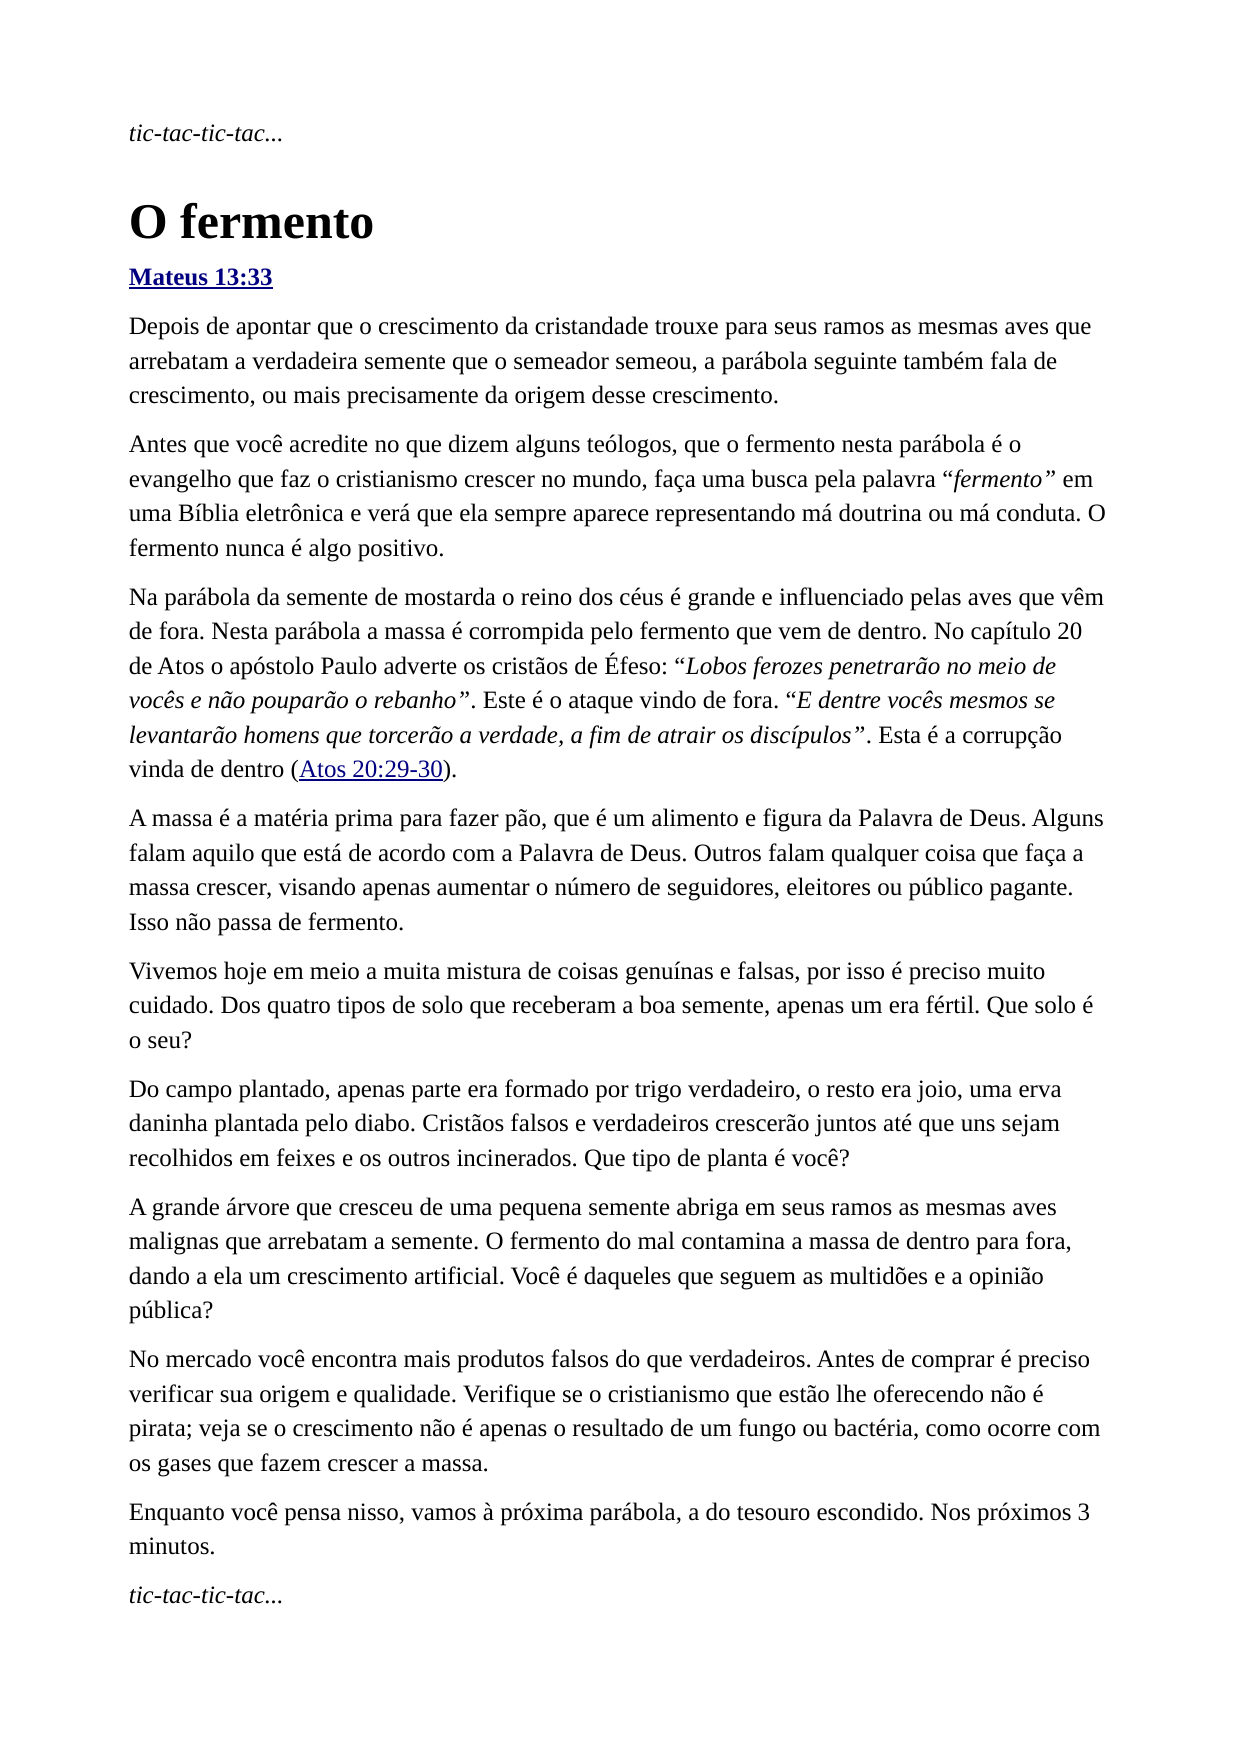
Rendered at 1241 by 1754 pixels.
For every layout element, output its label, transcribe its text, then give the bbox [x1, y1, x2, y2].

text Enquanto você pensa nisso, vamos à próxima parábola, a do tesouro escondido. Nos próximos 3 minutos. [129, 1497, 1111, 1560]
subtitle O fermento [129, 192, 1111, 250]
text tic-tac-tic-tac... [129, 1580, 1111, 1609]
text A grande árvore que cresceu de uma pequena semente abriga em seus ramos as mesmas aves malignas que arrebatam a semente. O fermento do mal contamina a massa de dentro para fora, dando a ela um crescimento artificial. Você é daqueles que seguem as multidões e a opinião pública? [129, 1192, 1111, 1324]
text Mateus 13:33 [129, 262, 1111, 291]
text No mercado você encontra mais produtos falsos do que verdadeiros. Antes de comprar é preciso verificar sua origem e qualidade. Verifique se o cristianismo que estão lhe oferecendo não é pirata; veja se o crescimento não é apenas o resultado de um fungo ou bactéria, como ocorre com os gases que fazem crescer a massa. [129, 1344, 1111, 1476]
text Na parábola da semente de mostarda o reino dos céus é grande e influenciado pelas aves que vêm de fora. Nesta parábola a massa é corrompida pelo fermento que vem de dentro. No capítulo 20 de Atos o apóstolo Paulo adverte os cristãos de Éfeso: “Lobos ferozes penetrarão no meio de vocês e não pouparão o rebanho”. Este é o ataque vindo de fora. “E dentre vocês mesmos se levantarão homens que torcerão a verdade, a fim de atrair os discípulos”. Esta é a corrupção vinda de dentro (Atos 20:29-30). [129, 582, 1111, 783]
text Depois de apontar que o crescimento da cristandade trouxe para seus ramos as mesmas aves que arrebatam a verdadeira semente que o semeador semeou, a parábola seguinte também fala de crescimento, ou mais precisamente da origem desse crescimento. [129, 311, 1111, 409]
text Vivemos hoje em meio a muita mistura de coisas genuínas e falsas, por isso é preciso muito cuidado. Dos quatro tipos de solo que receberam a boa semente, apenas um era fértil. Que solo é o seu? [129, 956, 1111, 1053]
text tic-tac-tic-tac... [129, 118, 1111, 147]
text A massa é a matéria prima para fazer pão, que é um alimento e figura da Palavra de Deus. Alguns falam aquilo que está de acordo com a Palavra de Deus. Outros falam qualquer coisa que faça a massa crescer, visando apenas aumentar o número de seguidores, eleitores ou público pagante. Isso não passa de fermento. [129, 803, 1111, 935]
text Antes que você acredite no que dizem alguns teólogos, que o fermento nesta parábola é o evangelho que faz o cristianismo crescer no mundo, faça uma busca pela palavra “fermento” em uma Bíblia eletrônica e verá que ela sempre aparece representando má doutrina ou má conduta. O fermento nunca é algo positivo. [129, 429, 1111, 561]
text Do campo plantado, apenas parte era formado por trigo verdadeiro, o resto era joio, uma erva daninha plantada pelo diabo. Cristãos falsos e verdadeiros crescerão juntos até que uns sejam recolhidos em feixes e os outros incinerados. Que tipo de planta é você? [129, 1074, 1111, 1171]
